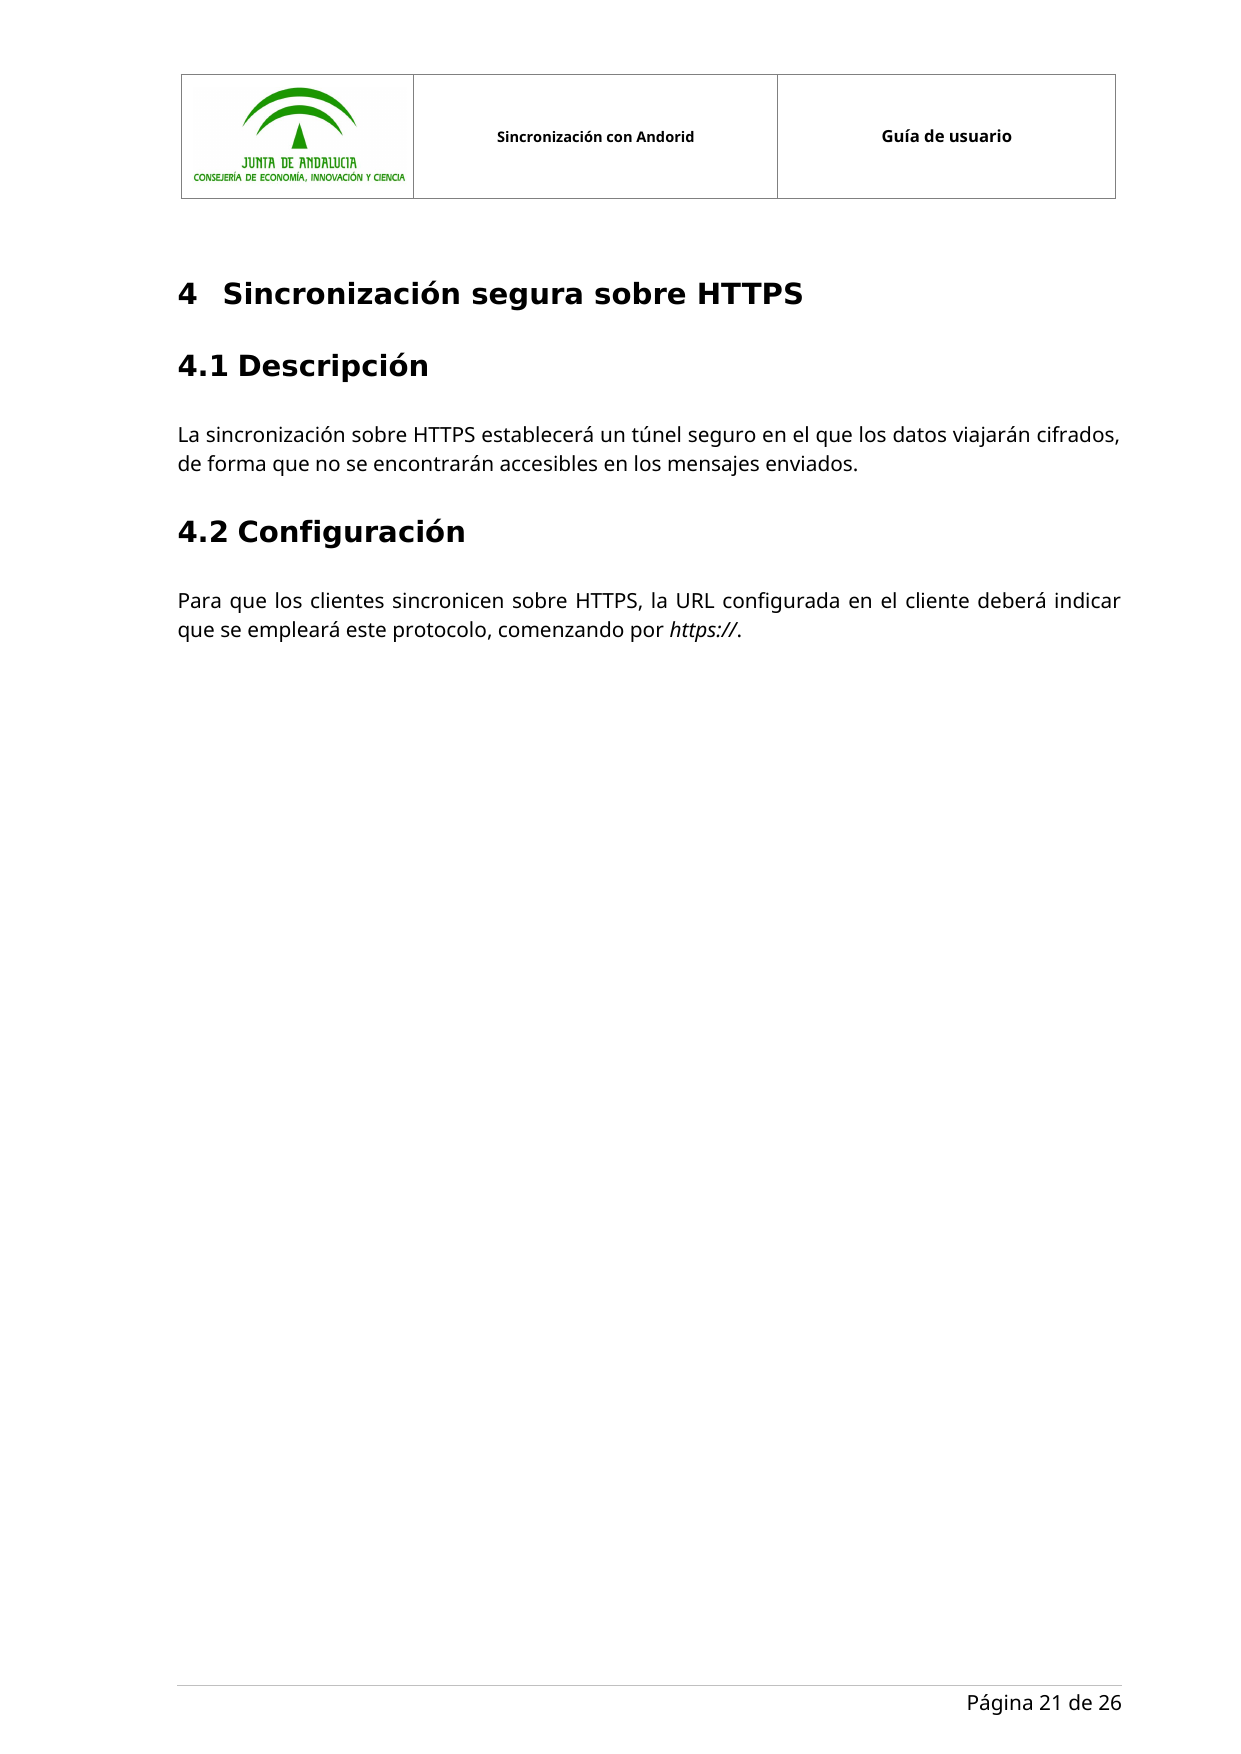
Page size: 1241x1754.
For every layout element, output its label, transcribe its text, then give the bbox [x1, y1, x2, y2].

text La sincronización sobre HTTPS establecerá un túnel seguro en el que los datos viajarán cifrados, de forma que no se encontrarán accesibles en los mensajes enviados. [177, 421, 1122, 477]
subtitle Sincronización segura sobre HTTPS [177, 278, 1122, 312]
subtitle Descripción [177, 349, 1122, 383]
subtitle Configuración [177, 515, 1122, 549]
picture [192, 87, 407, 186]
text Para que los clientes sincronicen sobre HTTPS, la URL configurada en el cliente deberá indicar que se empleará este protocolo, comenzando por https://. [177, 586, 1122, 643]
